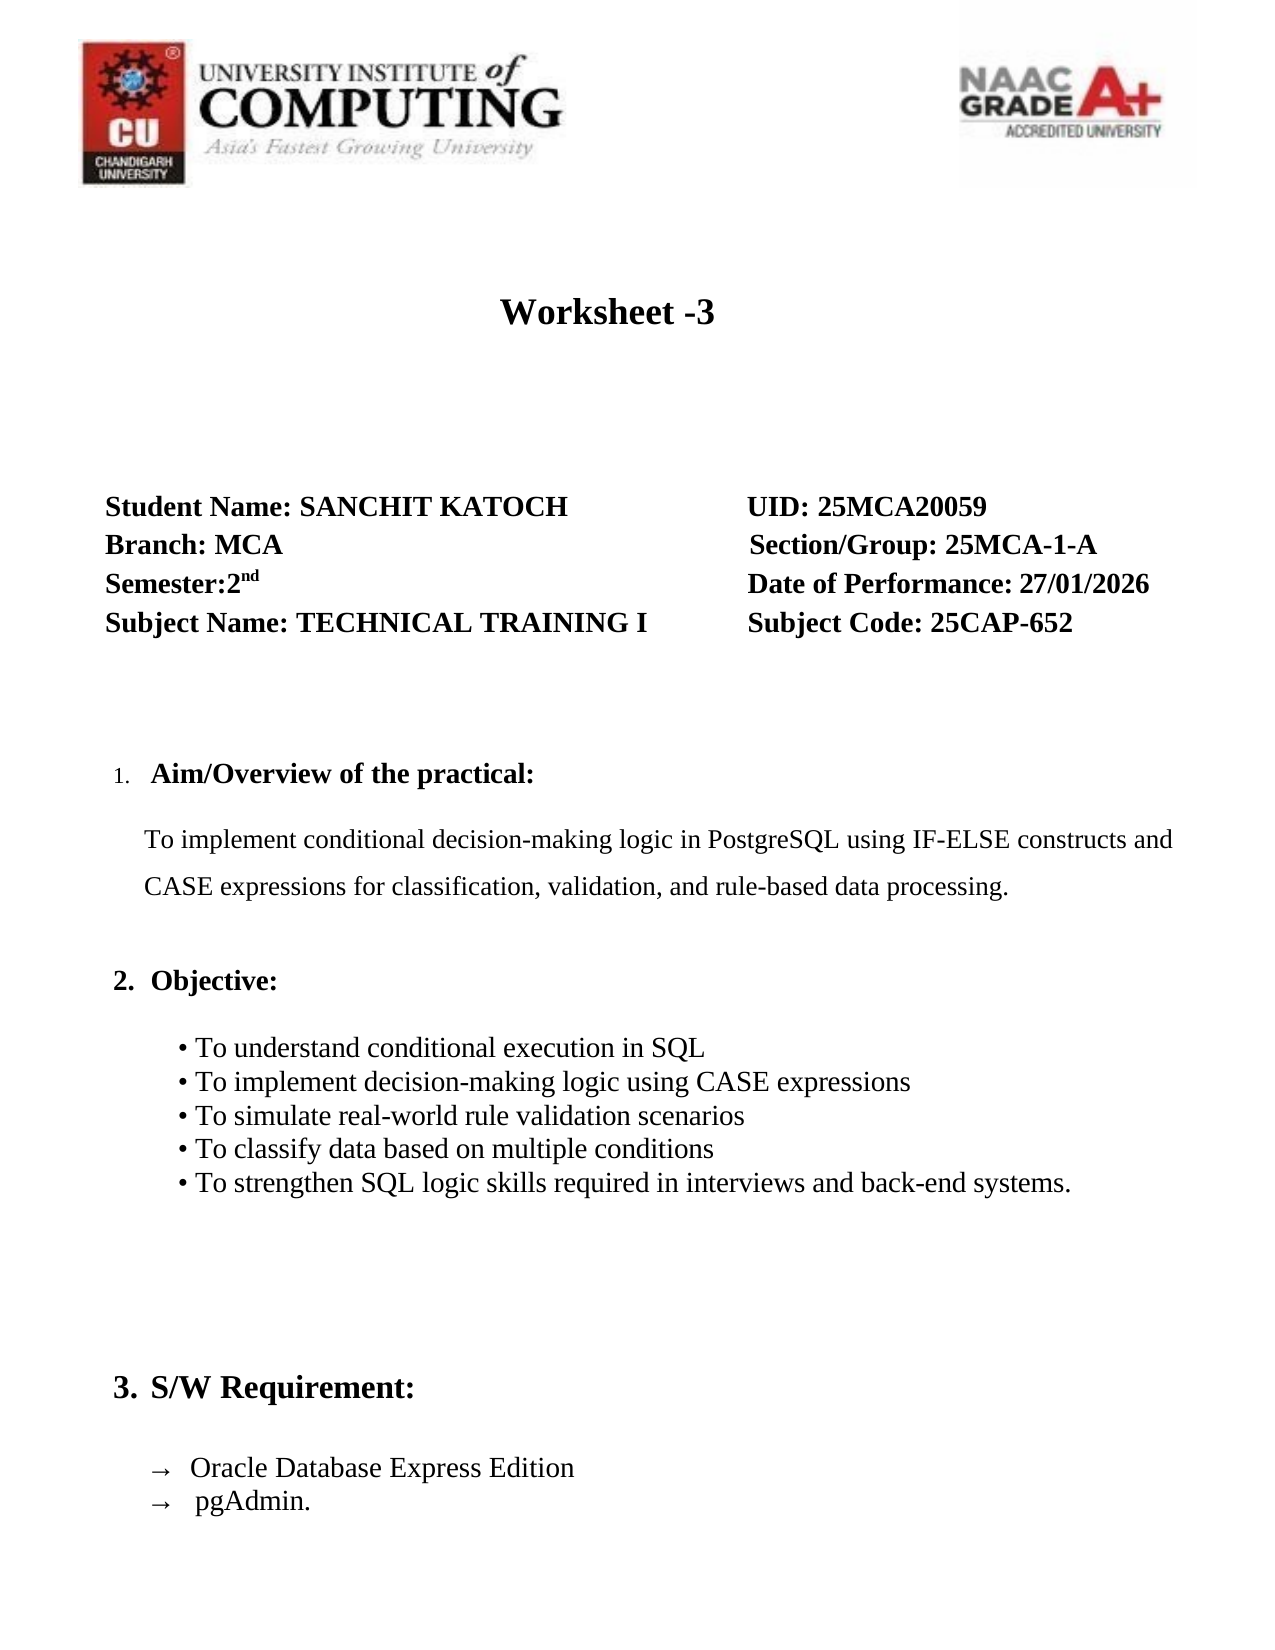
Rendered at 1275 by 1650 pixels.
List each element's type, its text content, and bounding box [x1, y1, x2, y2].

picture [78, 39, 567, 188]
subtitle S/W Requirement: [113, 1367, 1237, 1406]
subtitle To implement conditional decision-making logic in PostgreSQL using IF-ELSE constructs and [97, 823, 1237, 855]
text • To simulate real-world rule validation scenarios [149, 1098, 1237, 1131]
text • To strengthen SQL logic skills required in interviews and back-end systems. [149, 1165, 1237, 1198]
text Branch: MCA Section/Group: 25MCA-1-A [105, 527, 1237, 561]
text → pgAdmin. [146, 1483, 1237, 1517]
picture [958, 0, 1198, 188]
text • To classify data based on multiple conditions [149, 1131, 1237, 1165]
list Objective: [113, 963, 1237, 997]
list Aim/Overview of the practical: [113, 756, 1237, 790]
subtitle CASE expressions for classification, validation, and rule-based data processing. [97, 870, 1237, 901]
title Worksheet -3 [37, 289, 1177, 332]
text Student Name: SANCHIT KATOCH UID: 25MCA20059 [105, 489, 1237, 522]
text • To implement decision-making logic using CASE expressions [149, 1064, 1237, 1098]
text • To understand conditional execution in SQL [149, 1031, 1237, 1064]
text Semester:2nd Date of Performance: 27/01/2026 Subject Name: TECHNICAL TRAINING I Subject Code: 25CAP-652 [105, 566, 1152, 638]
text → Oracle Database Express Edition [146, 1450, 1237, 1483]
